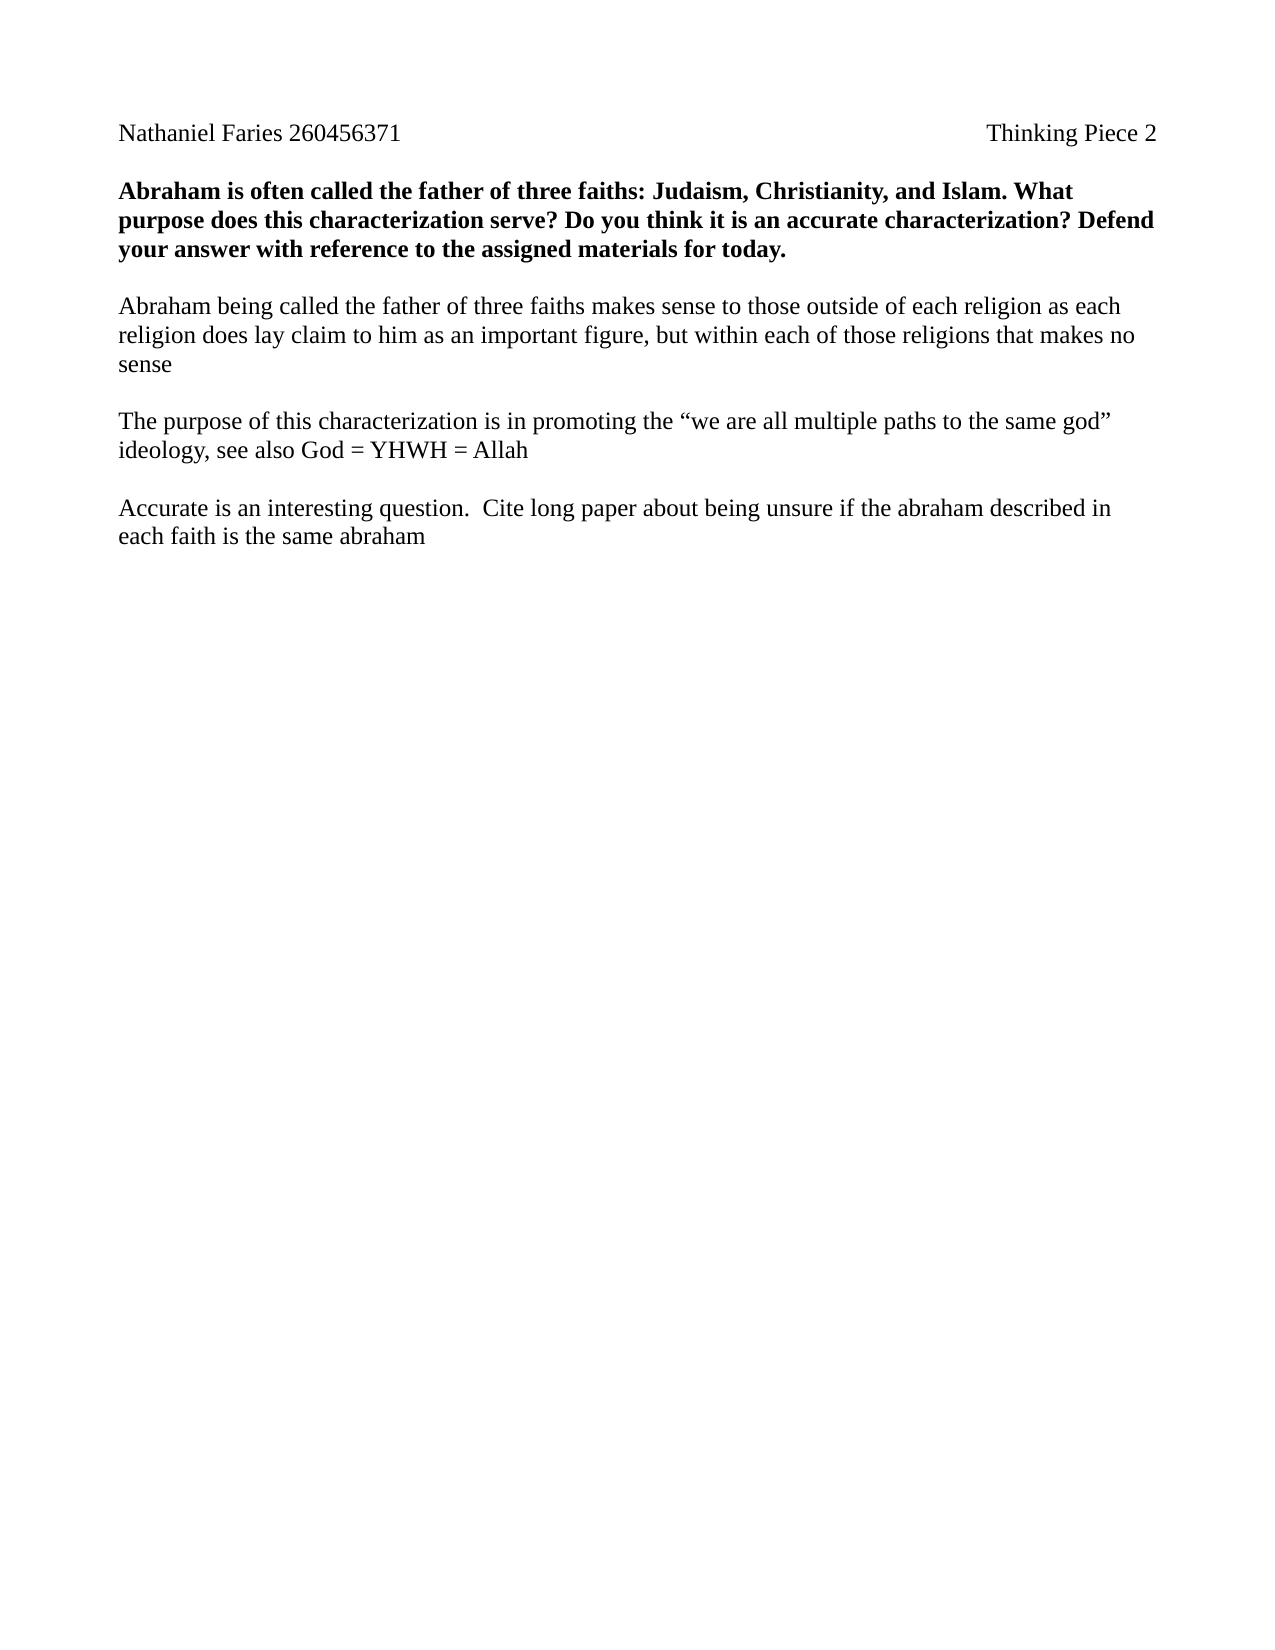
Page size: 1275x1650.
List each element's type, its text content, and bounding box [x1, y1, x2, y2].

text The purpose of this characterization is in promoting the “we are all multiple paths to the same god” ideology, see also God = YHWH = Allah [118, 406, 1157, 464]
text Abraham being called the father of three faiths makes sense to those outside of each religion as each religion does lay claim to him as an important figure, but within each of those religions that makes no sense [118, 291, 1157, 378]
text Abraham is often called the father of three faiths: Judaism, Christianity, and Islam. What purpose does this characterization serve? Do you think it is an accurate characterization? Defend your answer with reference to the assigned materials for today. [118, 176, 1157, 263]
text Accurate is an interesting question. Cite long paper about being unsure if the abraham described in each faith is the same abraham [118, 493, 1157, 550]
